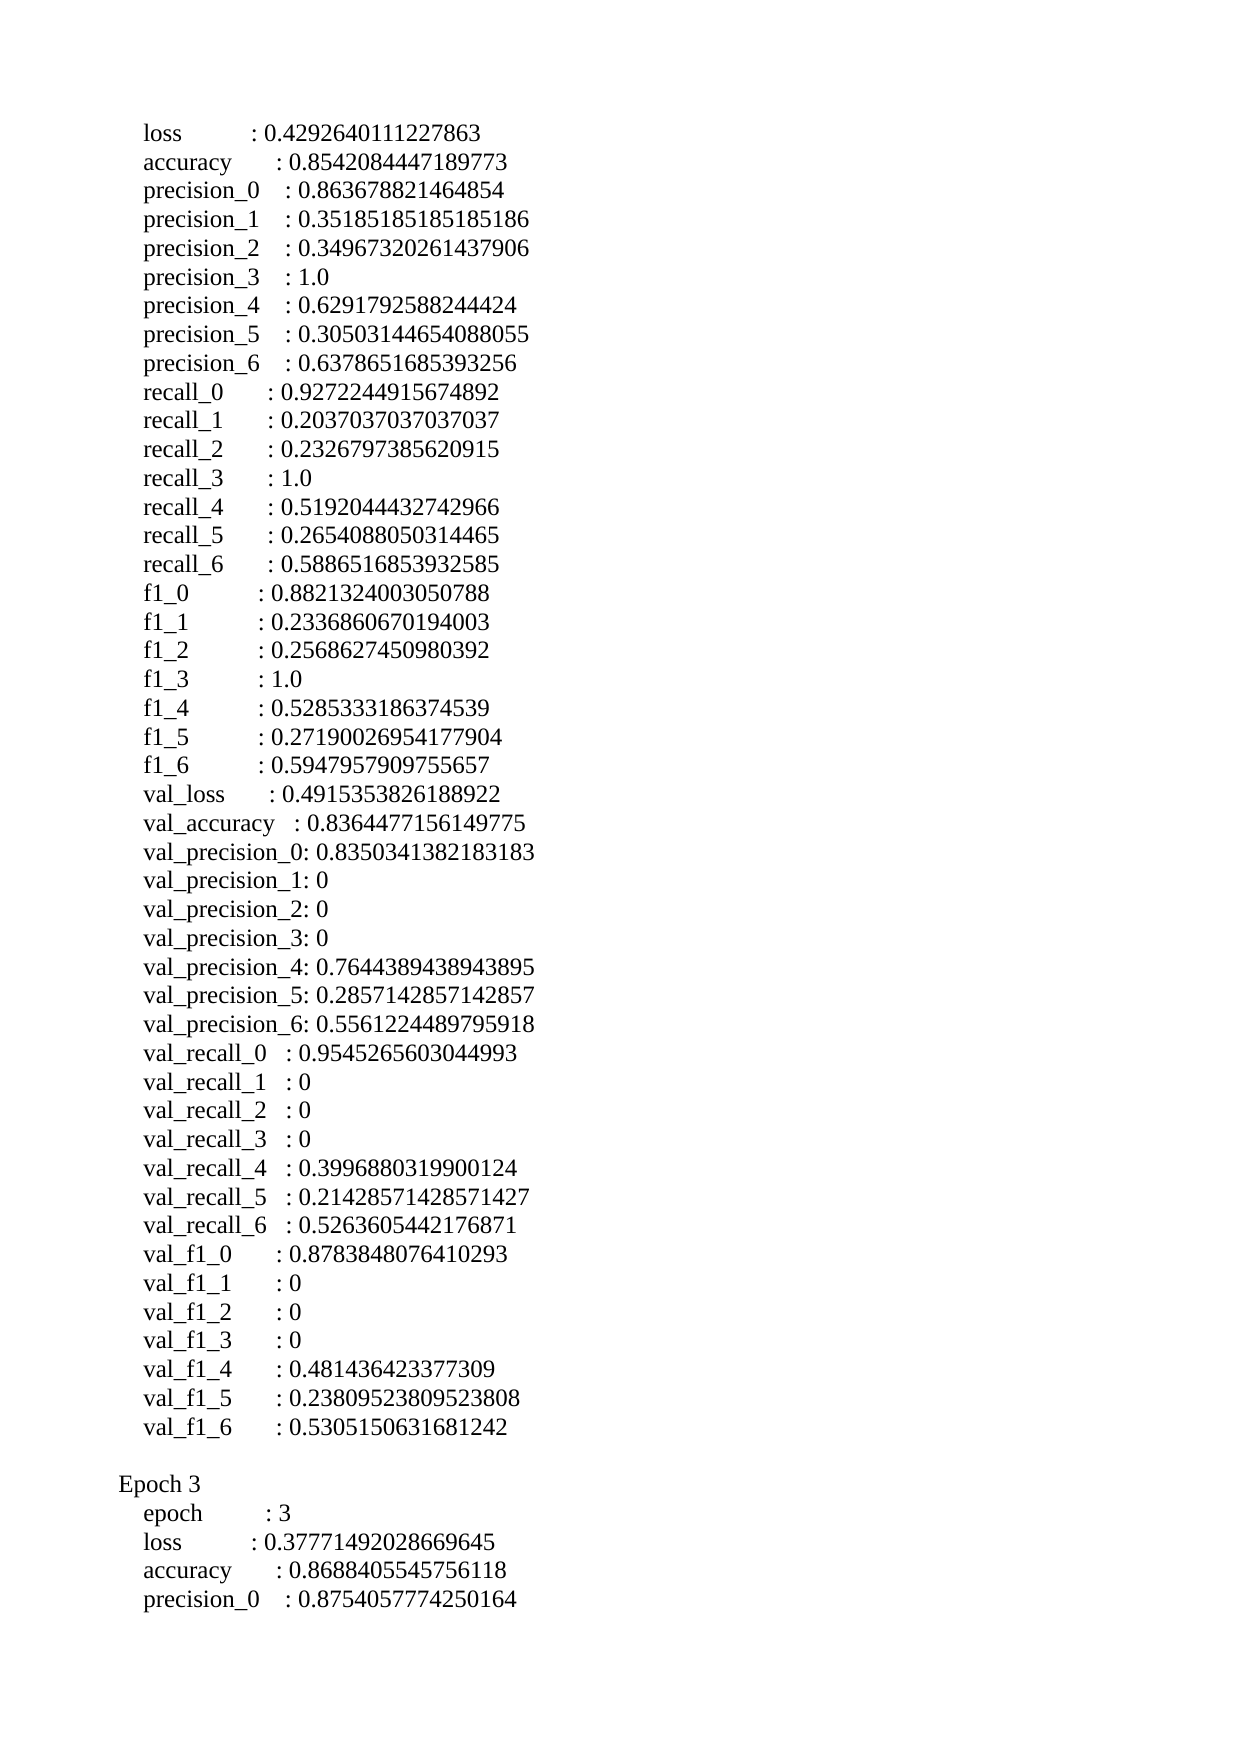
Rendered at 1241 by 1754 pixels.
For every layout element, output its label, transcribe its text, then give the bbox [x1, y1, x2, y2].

text recall_3 : 1.0 [118, 463, 1122, 492]
text val_accuracy : 0.8364477156149775 [118, 808, 1122, 837]
text precision_6 : 0.6378651685393256 [118, 348, 1122, 377]
text val_recall_4 : 0.3996880319900124 [118, 1153, 1122, 1182]
text recall_4 : 0.5192044432742966 [118, 492, 1122, 521]
text val_recall_6 : 0.5263605442176871 [118, 1211, 1122, 1239]
text recall_2 : 0.2326797385620915 [118, 434, 1122, 463]
text val_f1_5 : 0.23809523809523808 [118, 1383, 1122, 1412]
text recall_6 : 0.5886516853932585 [118, 549, 1122, 578]
text val_precision_3: 0 [118, 923, 1122, 952]
text val_f1_2 : 0 [118, 1297, 1122, 1326]
text precision_0 : 0.863678821464854 [118, 176, 1122, 204]
text precision_3 : 1.0 [118, 262, 1122, 291]
text val_precision_0: 0.8350341382183183 [118, 837, 1122, 866]
text val_precision_4: 0.7644389438943895 [118, 952, 1122, 981]
text val_recall_3 : 0 [118, 1124, 1122, 1153]
text precision_5 : 0.30503144654088055 [118, 319, 1122, 348]
text val_recall_0 : 0.9545265603044993 [118, 1038, 1122, 1067]
text val_loss : 0.4915353826188922 [118, 779, 1122, 808]
text precision_2 : 0.34967320261437906 [118, 233, 1122, 262]
text recall_0 : 0.9272244915674892 [118, 377, 1122, 406]
text f1_5 : 0.27190026954177904 [118, 722, 1122, 751]
text val_f1_4 : 0.481436423377309 [118, 1354, 1122, 1383]
text val_precision_1: 0 [118, 866, 1122, 894]
text f1_3 : 1.0 [118, 664, 1122, 693]
text loss : 0.4292640111227863 [118, 118, 1122, 147]
text f1_4 : 0.5285333186374539 [118, 693, 1122, 722]
text precision_1 : 0.35185185185185186 [118, 204, 1122, 233]
text precision_4 : 0.6291792588244424 [118, 291, 1122, 319]
text val_f1_6 : 0.5305150631681242 [118, 1412, 1122, 1441]
text precision_0 : 0.8754057774250164 [118, 1584, 1122, 1613]
text val_f1_3 : 0 [118, 1326, 1122, 1354]
text loss : 0.37771492028669645 [118, 1527, 1122, 1556]
text f1_2 : 0.2568627450980392 [118, 636, 1122, 664]
text epoch : 3 [118, 1498, 1122, 1527]
text accuracy : 0.8688405545756118 [118, 1556, 1122, 1584]
text val_precision_2: 0 [118, 894, 1122, 923]
text f1_1 : 0.2336860670194003 [118, 607, 1122, 636]
text val_precision_6: 0.5561224489795918 [118, 1009, 1122, 1038]
text f1_0 : 0.8821324003050788 [118, 578, 1122, 607]
text recall_1 : 0.2037037037037037 [118, 406, 1122, 434]
text val_f1_1 : 0 [118, 1268, 1122, 1297]
text val_f1_0 : 0.8783848076410293 [118, 1239, 1122, 1268]
text recall_5 : 0.2654088050314465 [118, 521, 1122, 549]
text Epoch 3 [118, 1469, 1122, 1498]
text val_recall_2 : 0 [118, 1096, 1122, 1124]
text val_recall_5 : 0.21428571428571427 [118, 1182, 1122, 1211]
text f1_6 : 0.5947957909755657 [118, 751, 1122, 779]
text accuracy : 0.8542084447189773 [118, 147, 1122, 176]
text val_recall_1 : 0 [118, 1067, 1122, 1096]
text val_precision_5: 0.2857142857142857 [118, 981, 1122, 1009]
